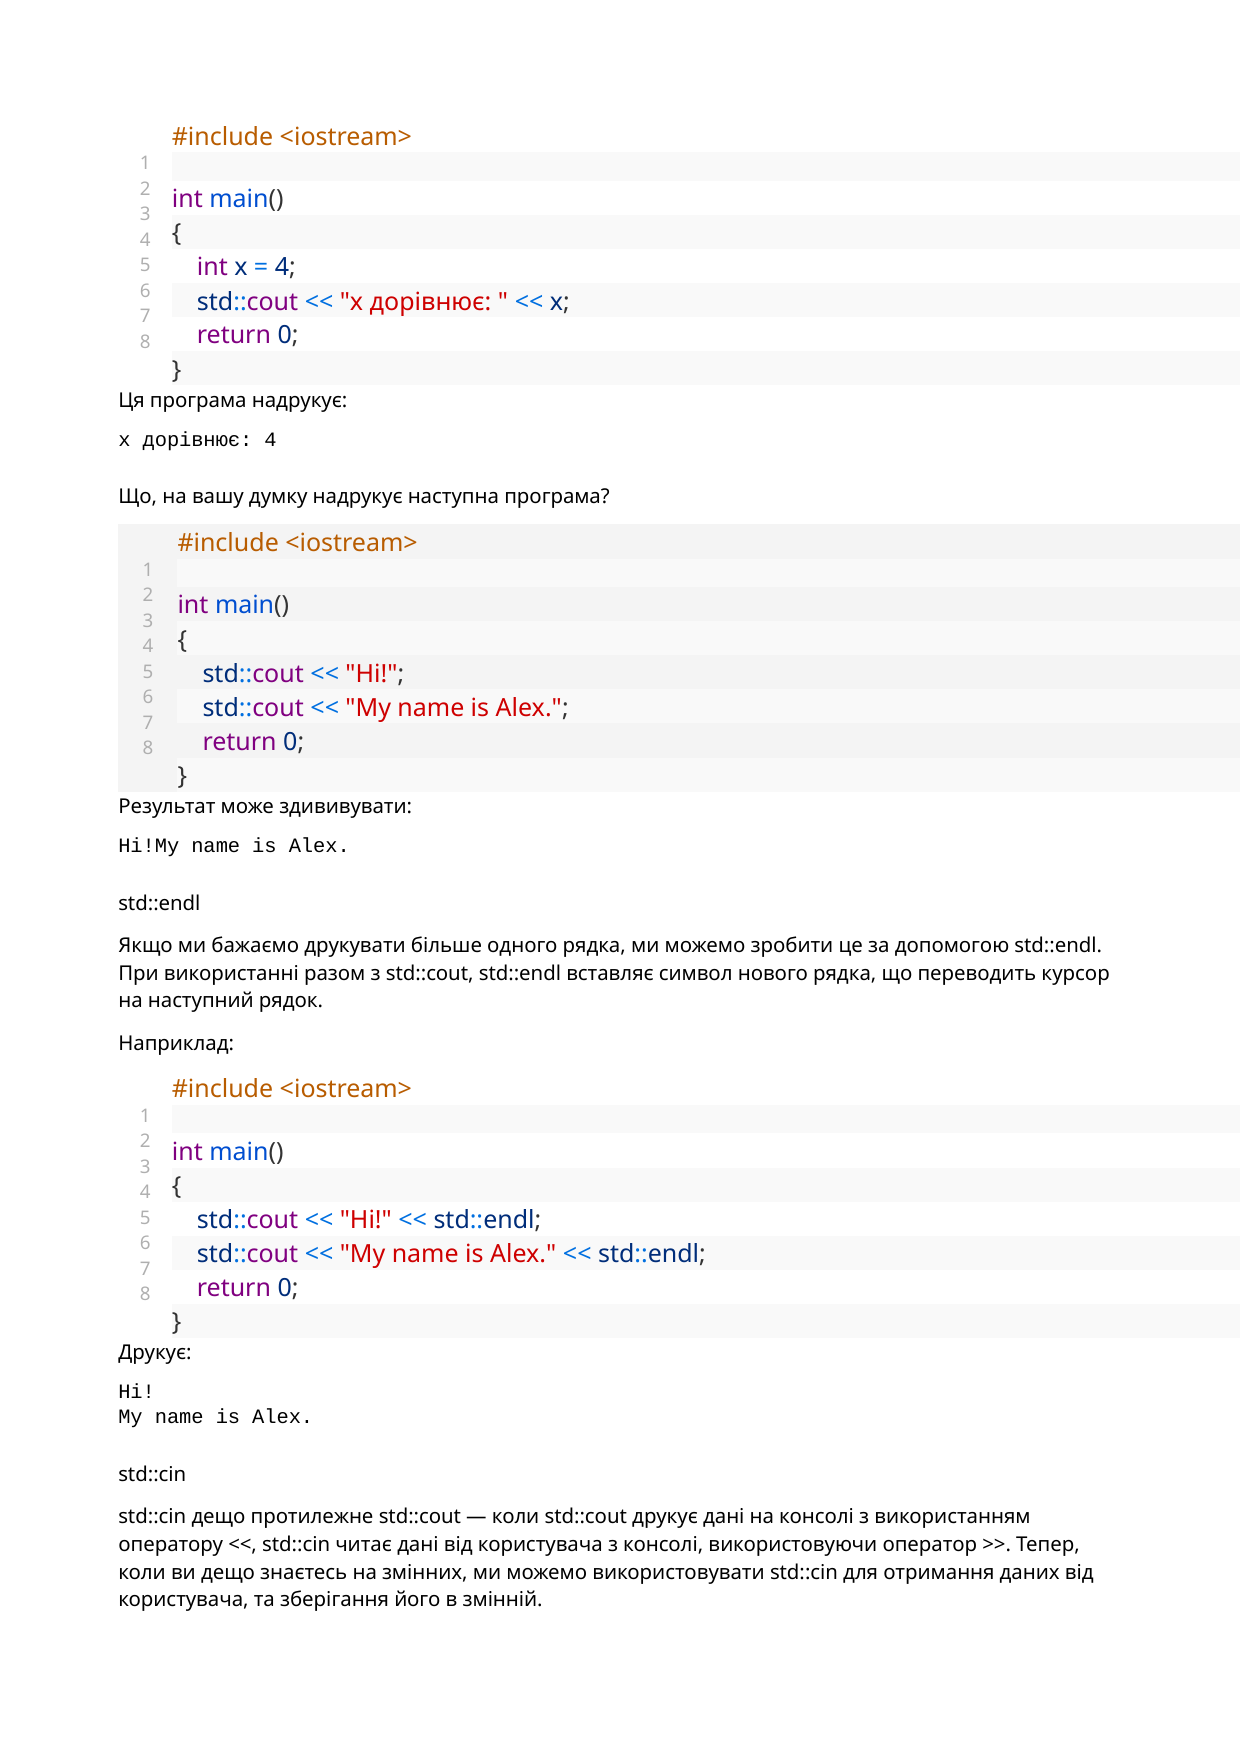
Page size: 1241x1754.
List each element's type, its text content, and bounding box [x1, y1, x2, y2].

table_header #include <iostream> int main() { std::cout << "Hi!" << std::endl; std::cout << "My name is Alex." << std::endl; return 0; } [172, 1202, 1240, 1236]
table_header #include <iostream> int main() { int x = 4; std::cout << "x дорівнює: " << x; return 0; } [172, 181, 1240, 215]
text std::cin [118, 1459, 1122, 1487]
table_header #include <iostream> int main() { std::cout << "Hi!"; std::cout << "My name is Alex."; return 0; } [177, 655, 1240, 689]
table_header 1 2 3 4 5 6 7 8 [118, 1071, 172, 1338]
table_header #include <iostream> int main() { std::cout << "Hi!" << std::endl; std::cout << "My name is Alex." << std::endl; return 0; } [172, 1071, 1240, 1105]
text Що, на вашу думку надрукує наступна програма? [118, 482, 1122, 510]
text Hi! [118, 1380, 1122, 1405]
table_header #include <iostream> int main() { std::cout << "Hi!"; std::cout << "My name is Alex."; return 0; } [177, 587, 1240, 621]
table_header #include <iostream> int main() { std::cout << "Hi!"; std::cout << "My name is Alex."; return 0; } [177, 723, 1240, 758]
table_header 1 2 3 4 5 6 7 8 [118, 524, 177, 792]
text x дорівнює: 4 [118, 428, 1122, 453]
text Друкує: [118, 1338, 1122, 1366]
text Hi!My name is Alex. [118, 834, 1122, 859]
table_header 1 2 3 4 5 6 7 8 [118, 118, 172, 385]
table_header #include <iostream> int main() { int x = 4; std::cout << "x дорівнює: " << x; return 0; } [172, 317, 1240, 351]
text Наприклад: [118, 1028, 1122, 1056]
text Якщо ми бажаємо друкувати більше одного рядка, ми можемо зробити це за допомогою std::endl. При використанні разом з std::cout, std::endl вставляє символ нового рядка, що переводить курсор на наступний рядок. [118, 931, 1122, 1014]
table_header #include <iostream> int main() { std::cout << "Hi!" << std::endl; std::cout << "My name is Alex." << std::endl; return 0; } [172, 1270, 1240, 1304]
text Результат може здививувати: [118, 792, 1122, 819]
table_header #include <iostream> int main() { std::cout << "Hi!"; std::cout << "My name is Alex."; return 0; } [177, 524, 1240, 559]
text std::endl [118, 888, 1122, 916]
table_header #include <iostream> int main() { int x = 4; std::cout << "x дорівнює: " << x; return 0; } [172, 249, 1240, 283]
table_header #include <iostream> int main() { int x = 4; std::cout << "x дорівнює: " << x; return 0; } [172, 118, 1240, 152]
text std::cin дещо протилежне std::cout — коли std::cout друкує дані на консолі з використанням оператору <<, std::cin читає дані від користувача з консолі, використовуючи оператор >>. Тепер, коли ви дещо знаєтесь на змінних, ми можемо використовувати std::cin для отримання даних від користувача, та зберігання його в змінній. [118, 1502, 1122, 1613]
text My name is Alex. [118, 1405, 1122, 1430]
table_header #include <iostream> int main() { std::cout << "Hi!" << std::endl; std::cout << "My name is Alex." << std::endl; return 0; } [172, 1133, 1240, 1168]
text Ця програма надрукує: [118, 385, 1122, 413]
